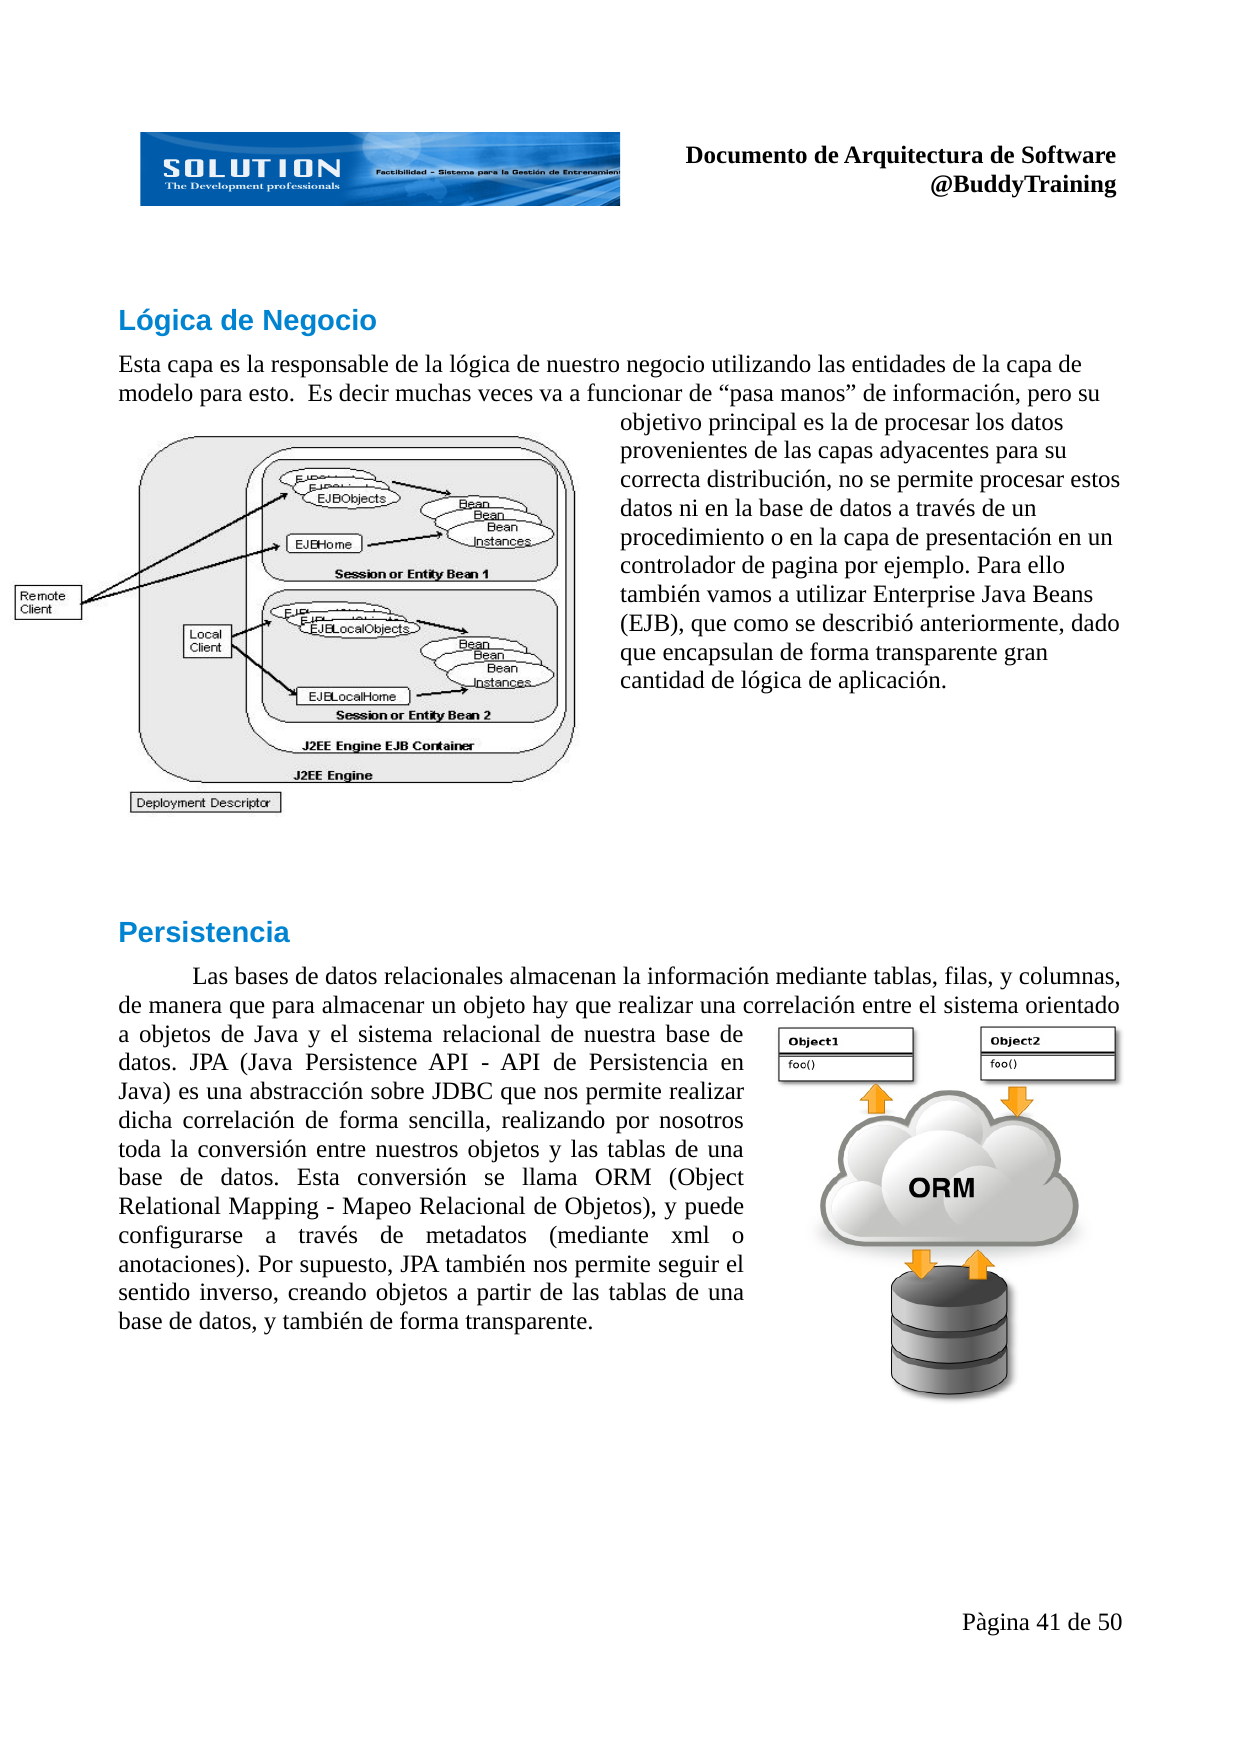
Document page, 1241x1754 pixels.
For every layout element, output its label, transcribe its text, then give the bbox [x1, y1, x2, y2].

picture [774, 1024, 1125, 1405]
picture [0, 423, 590, 817]
text Esta capa es la responsable de la lógica de nuestro negocio utilizando las entidades de la capa de modelo para esto. Es decir muchas veces va a funcionar de “pasa manos” de información, pero su objetivo principal es la de procesar los datos provenientes de las capas adyacentes para su correcta distribución, no se permite procesar estos datos ni en la base de datos a través de un procedimiento o en la capa de presentación en un controlador de pagina por ejemplo. Para ello también vamos a utilizar Enterprise Java Beans (EJB), que como se describió anteriormente, dado que encapsulan de forma transparente gran cantidad de lógica de aplicación. [118, 349, 1122, 694]
picture [140, 132, 621, 206]
subtitle Lógica de Negocio [118, 303, 1122, 337]
text Las bases de datos relacionales almacenan la información mediante tablas, filas, y columnas, de manera que para almacenar un objeto hay que realizar una correlación entre el sistema orientado a objetos de Java y el sistema relacional de nuestra base de datos. JPA (Java Persistence API - API de Persistencia en Java) es una abstracción sobre JDBC que nos permite realizar dicha correlación de forma sencilla, realizando por nosotros toda la conversión entre nuestros objetos y las tablas de una base de datos. Esta conversión se llama ORM (Object Relational Mapping - Mapeo Relacional de Objetos), y puede configurarse a través de metadatos (mediante xml o anotaciones). Por supuesto, JPA también nos permite seguir el sentido inverso, creando objetos a partir de las tablas de una base de datos, y también de forma transparente. [118, 961, 1122, 1335]
subtitle Persistencia [118, 915, 1122, 949]
